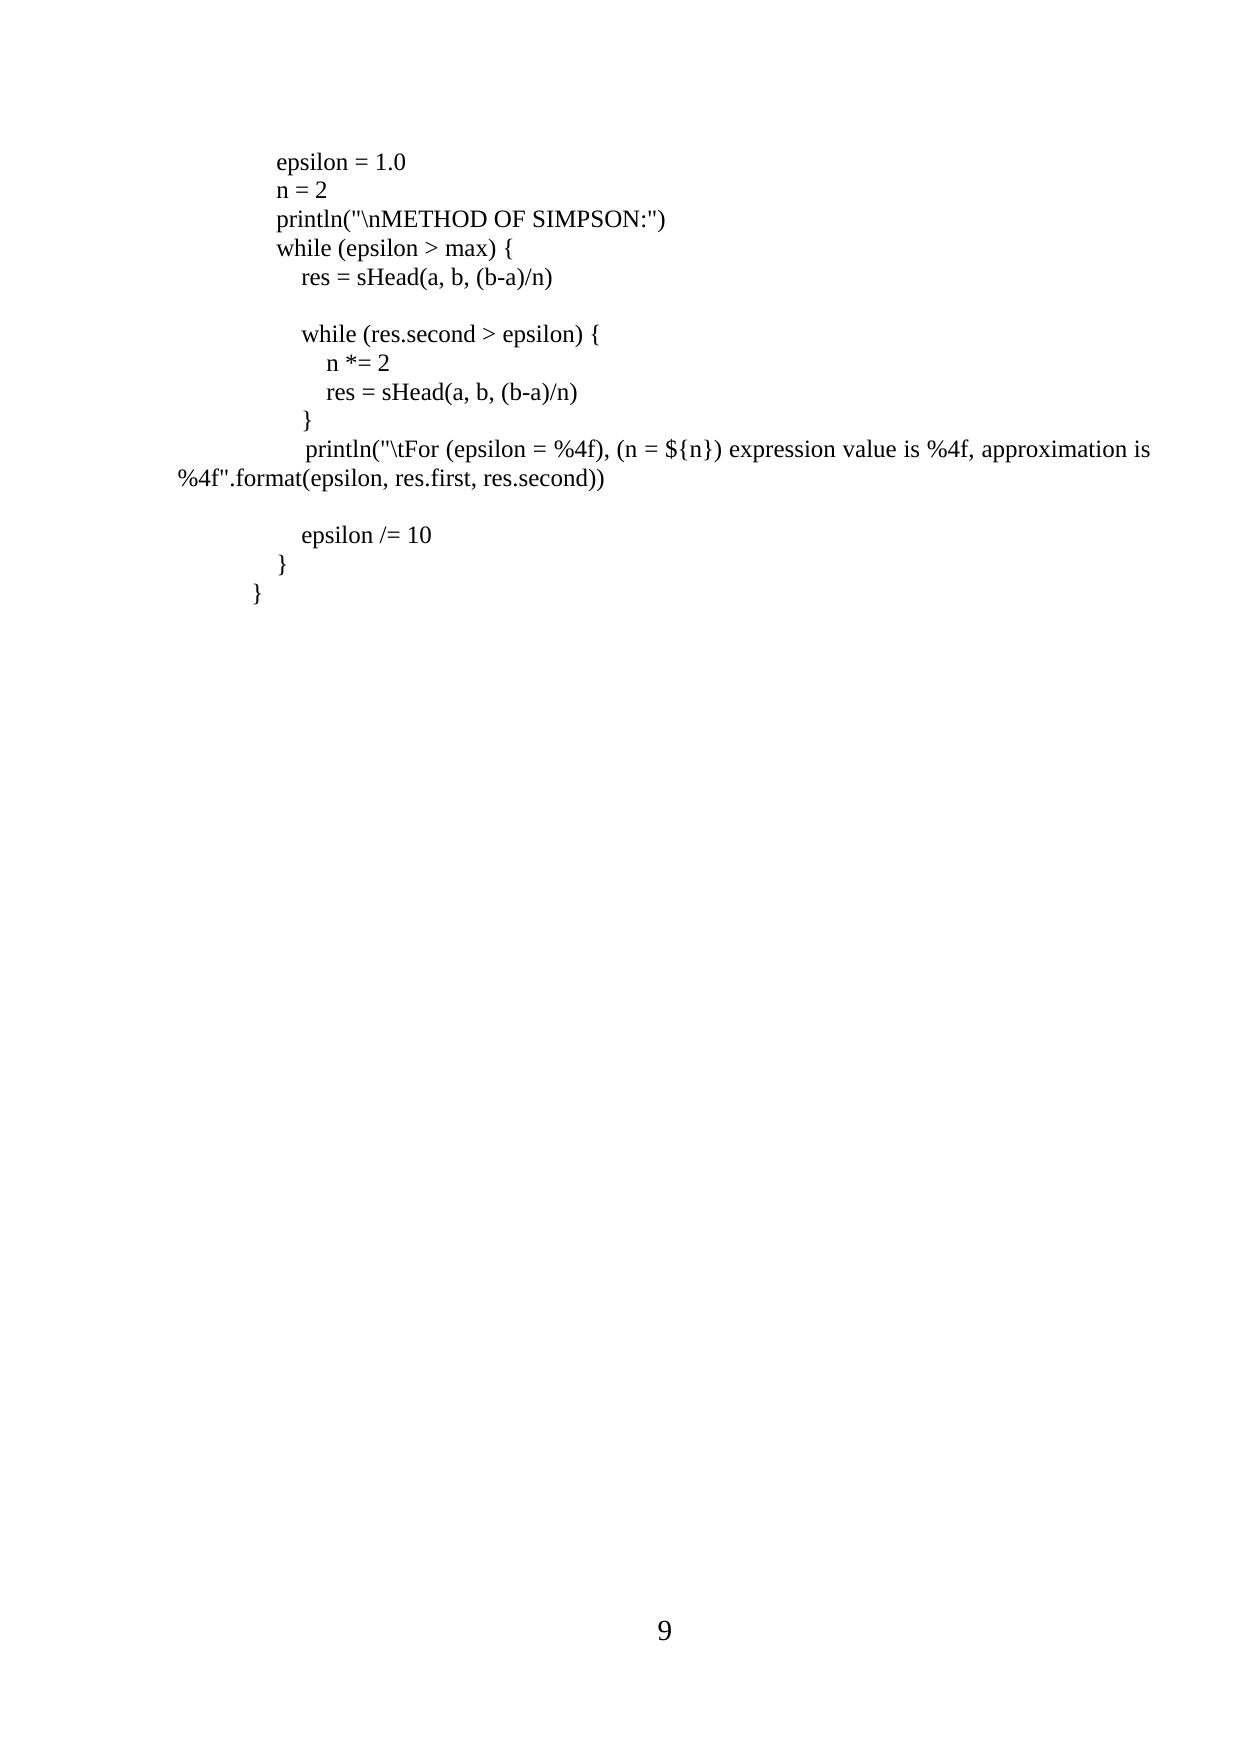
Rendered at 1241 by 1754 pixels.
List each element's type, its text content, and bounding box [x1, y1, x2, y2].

text } [177, 549, 1152, 578]
text epsilon = 1.0 [177, 147, 1152, 176]
text res = sHead(a, b, (b-a)/n) [177, 377, 1152, 406]
text res = sHead(a, b, (b-a)/n) [177, 262, 1152, 291]
text while (epsilon > max) { [177, 233, 1152, 262]
text println("\tFor (epsilon = %4f), (n = ${n}) expression value is %4f, approximation is %4f".format(epsilon, res.first, res.second)) [177, 434, 1152, 492]
text } [177, 406, 1152, 434]
text } [177, 578, 1152, 607]
text while (res.second > epsilon) { [177, 319, 1152, 348]
text n = 2 [177, 176, 1152, 204]
text n *= 2 [177, 348, 1152, 377]
text println("\nMETHOD OF SIMPSON:") [177, 204, 1152, 233]
text epsilon /= 10 [177, 521, 1152, 549]
